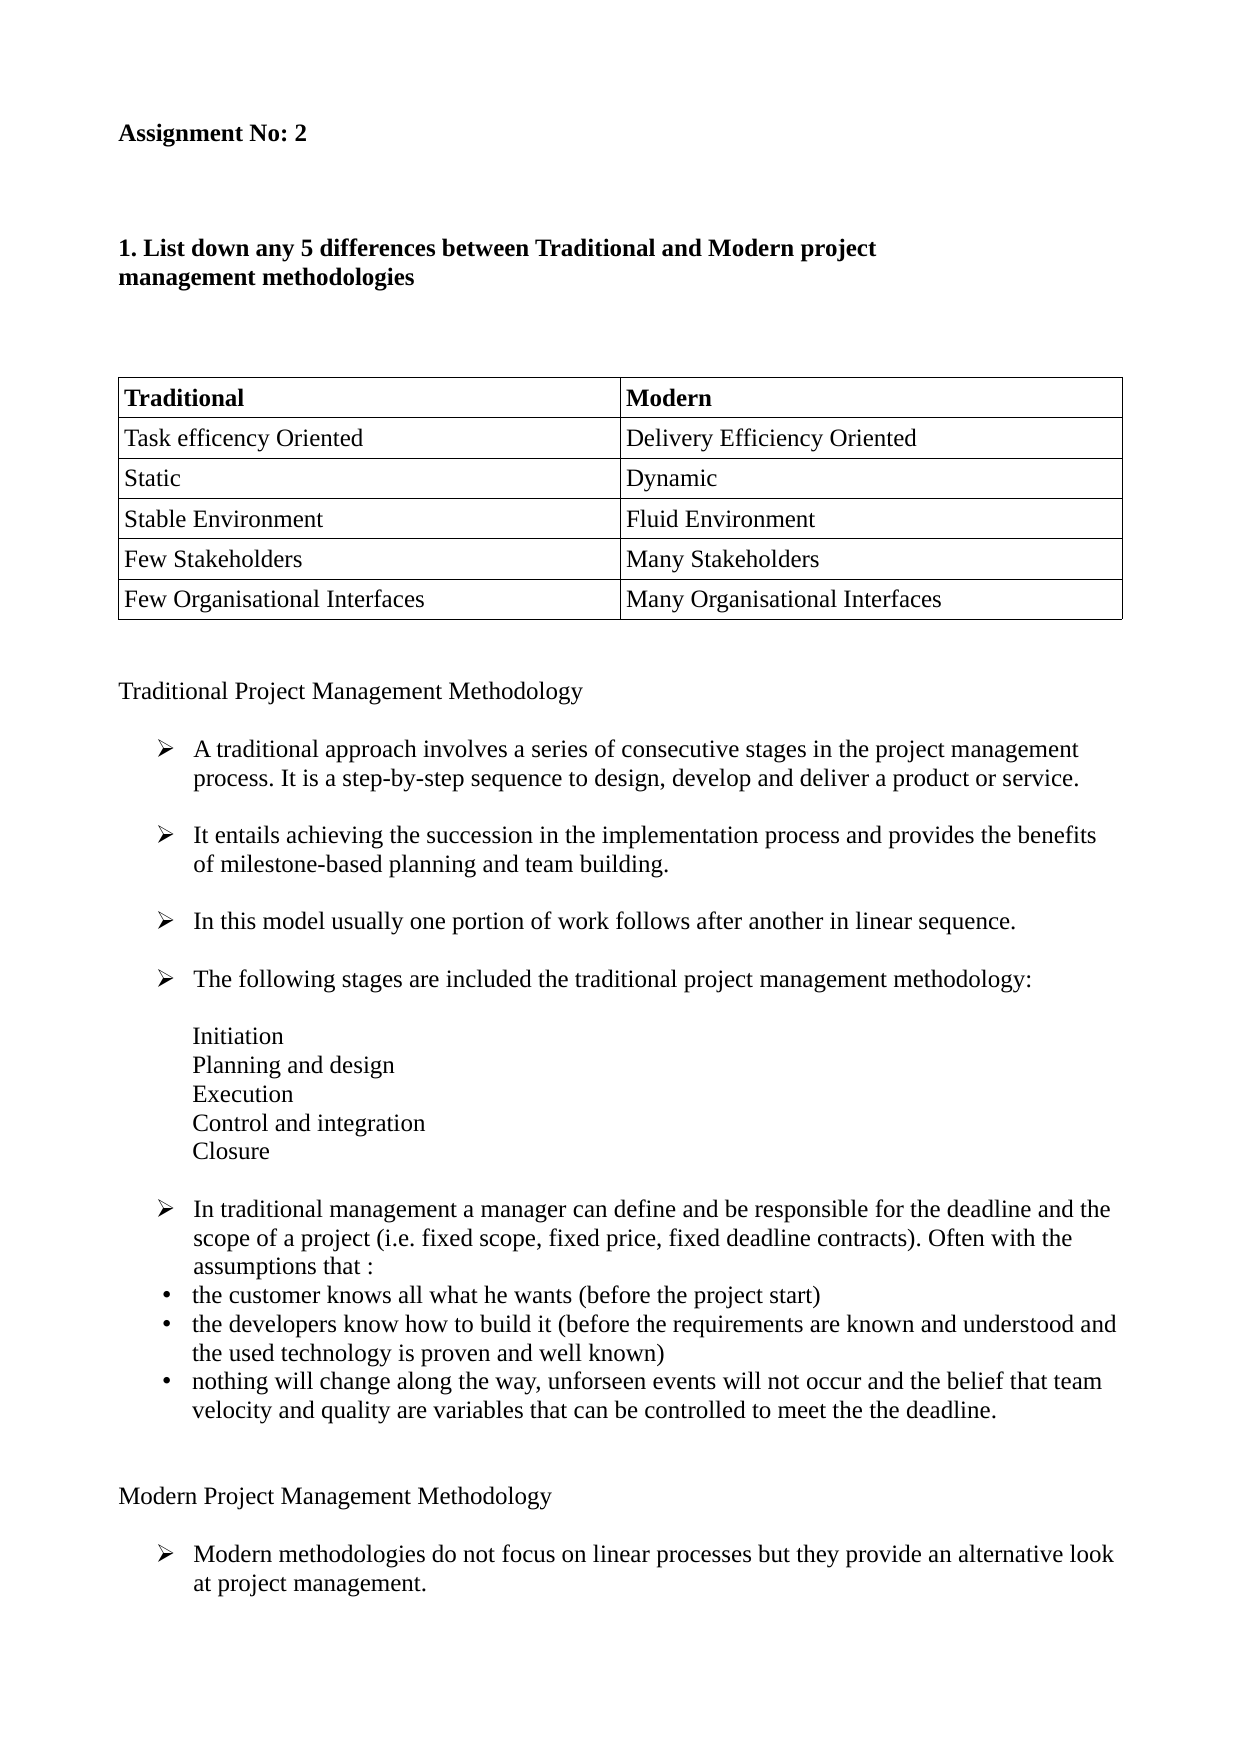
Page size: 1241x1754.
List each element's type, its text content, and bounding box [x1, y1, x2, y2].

table_header Modern [621, 378, 1122, 417]
table_cell Few Stakeholders [119, 539, 620, 578]
list Modern methodologies do not focus on linear processes but they provide an alternative look at project management. [156, 1539, 1122, 1596]
table_header Traditional [119, 378, 620, 417]
text Closure [118, 1136, 1122, 1165]
table_cell Many Organisational Interfaces [621, 580, 1122, 619]
table_cell Stable Environment [119, 499, 620, 538]
table_cell Fluid Environment [621, 499, 1122, 538]
list A traditional approach involves a series of consecutive stages in the project management process. It is a step-by-step sequence to design, develop and deliver a product or service. [156, 734, 1122, 791]
text Execution [118, 1079, 1122, 1108]
text Planning and design [118, 1050, 1122, 1079]
list the customer knows all what he wants (before the project start) [162, 1280, 1122, 1309]
list The following stages are included the traditional project management methodology: [156, 964, 1122, 993]
list It entails achieving the succession in the implementation process and provides the benefits of milestone-based planning and team building. [156, 820, 1122, 878]
table_cell Few Organisational Interfaces [119, 580, 620, 619]
text management methodologies [118, 262, 1122, 291]
list In traditional management a manager can define and be responsible for the deadline and the scope of a project (i.e. fixed scope, fixed price, fixed deadline contracts). Often with the assumptions that : [156, 1194, 1122, 1280]
list the developers know how to build it (before the requirements are known and understood and the used technology is proven and well known) [162, 1309, 1122, 1366]
table_cell Static [119, 459, 620, 498]
list nothing will change along the way, unforseen events will not occur and the belief that team velocity and quality are variables that can be controlled to meet the the deadline. [162, 1366, 1122, 1453]
list In this model usually one portion of work follows after another in linear sequence. [156, 906, 1122, 935]
text Assignment No: 2 [118, 118, 1122, 147]
text Control and integration [118, 1108, 1122, 1136]
table_cell Many Stakeholders [621, 539, 1122, 578]
text 1. List down any 5 differences between Traditional and Modern project [118, 233, 1122, 262]
table_cell Delivery Efficiency Oriented [621, 418, 1122, 457]
table_cell Task efficency Oriented [119, 418, 620, 457]
table_cell Dynamic [621, 459, 1122, 498]
text Modern Project Management Methodology [118, 1481, 1122, 1510]
text Initiation [118, 1021, 1122, 1050]
text Traditional Project Management Methodology [118, 676, 1122, 705]
